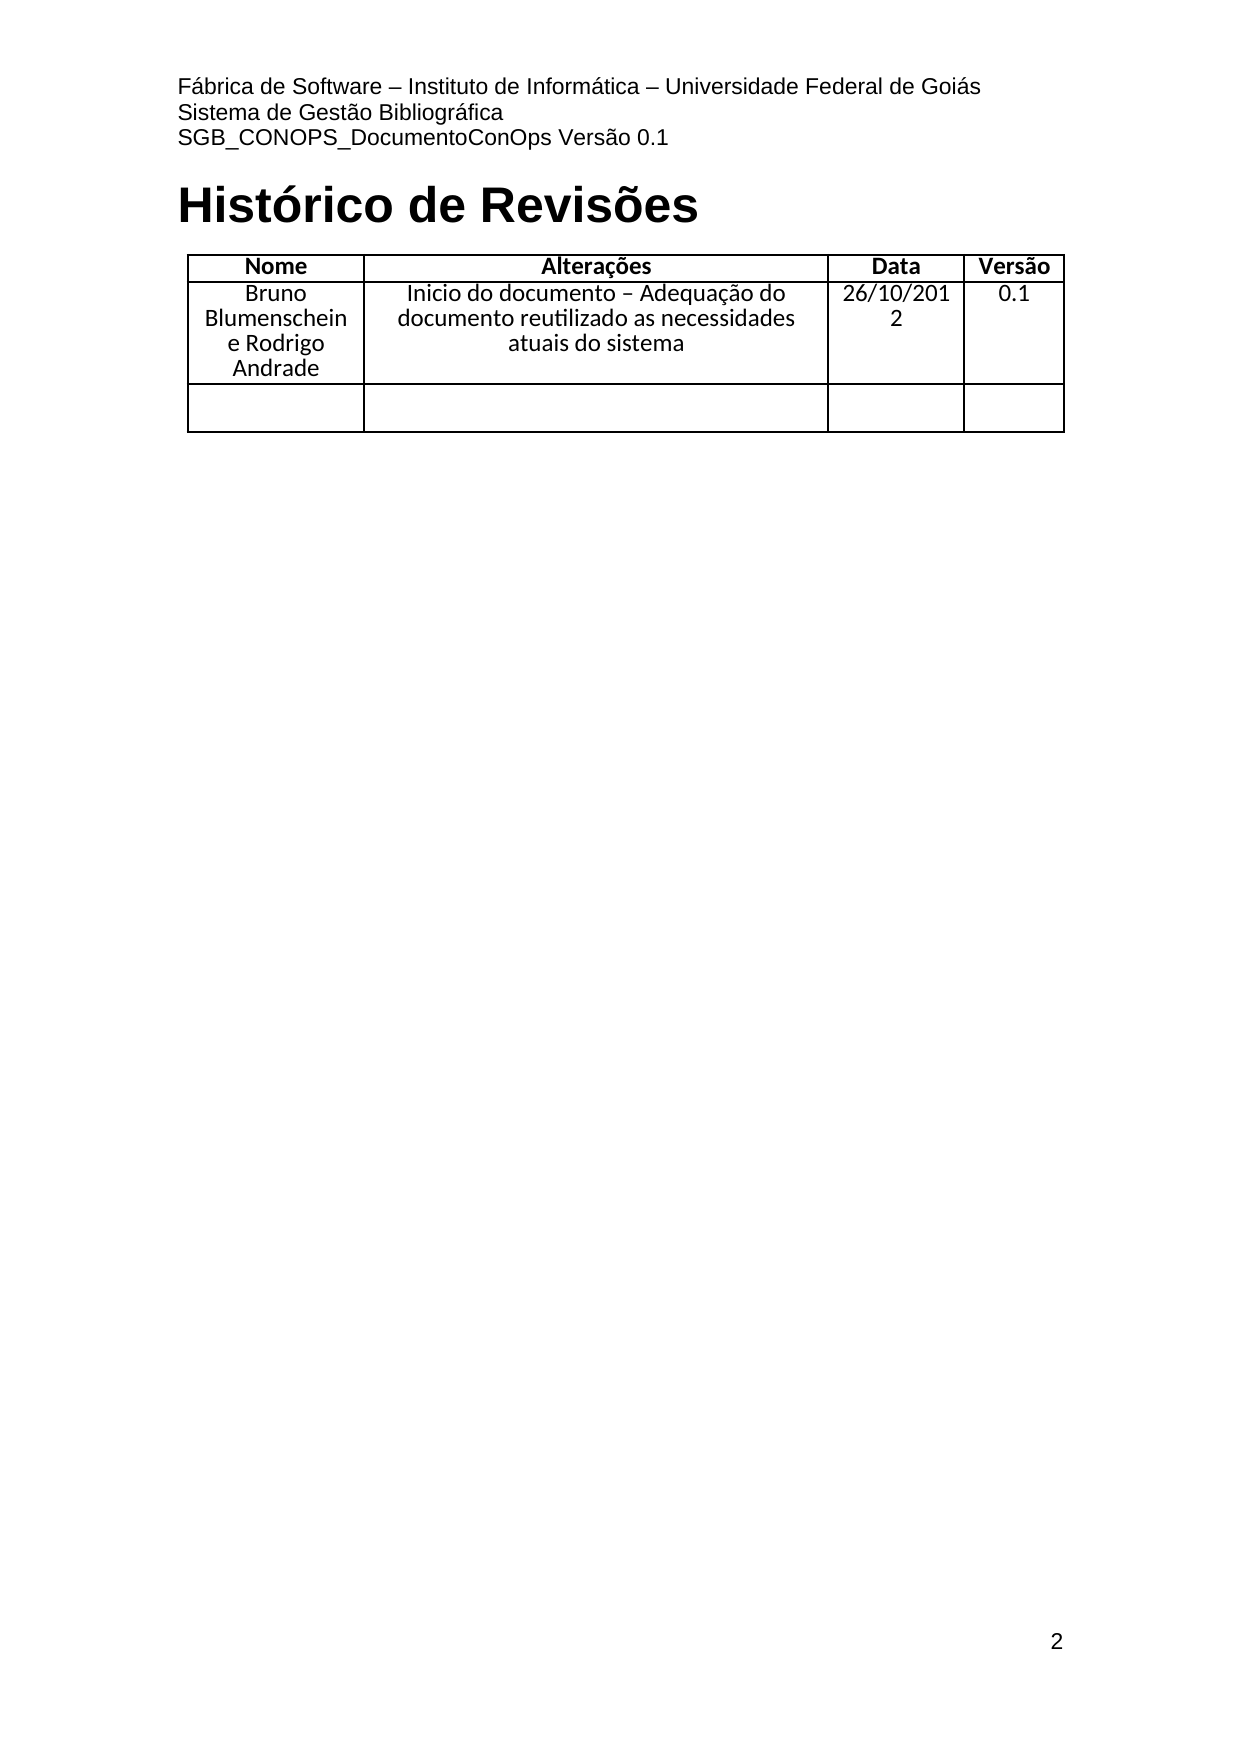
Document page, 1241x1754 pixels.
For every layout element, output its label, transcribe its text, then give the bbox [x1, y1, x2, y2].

table_header Nome [189, 256, 363, 281]
table_cell [189, 385, 363, 431]
table_cell 26/10/2012 [829, 283, 963, 383]
table_cell 0.1 [965, 283, 1063, 383]
table_cell [365, 385, 827, 431]
table_cell [829, 385, 963, 431]
table_cell Bruno Blumenschein e Rodrigo Andrade [189, 283, 363, 383]
table_cell Inicio do documento – Adequação do documento reutilizado as necessidades atuais do sistema [365, 283, 827, 383]
text Histórico de Revisões [177, 177, 1063, 233]
table_header Data [829, 256, 963, 281]
table_header Alterações [365, 256, 827, 281]
table_cell [965, 385, 1063, 431]
table_header Versão [965, 256, 1063, 281]
